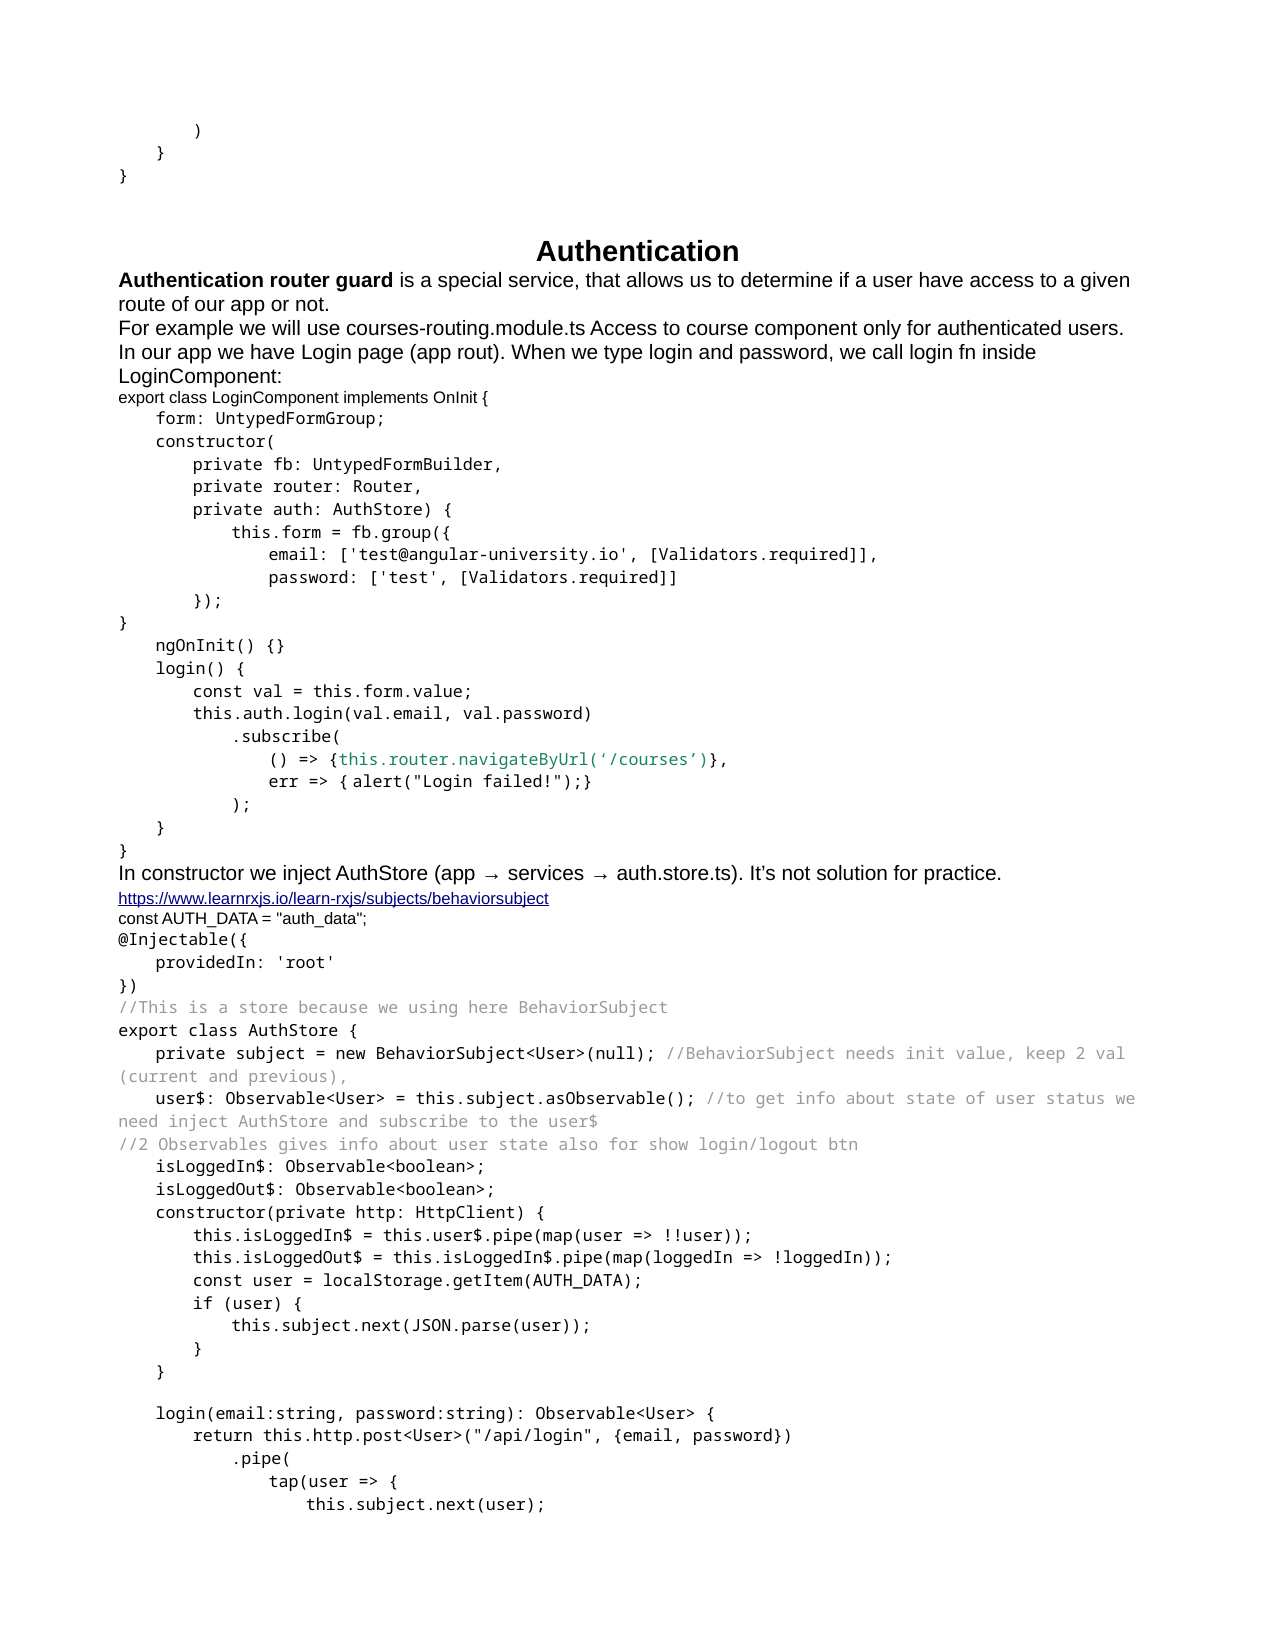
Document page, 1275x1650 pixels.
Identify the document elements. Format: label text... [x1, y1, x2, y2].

text //2 Observables gives info about user state also for show login/logout btn [118, 1132, 1157, 1155]
text private router: Router, [118, 475, 1157, 497]
text } [118, 141, 1157, 163]
text private fb: UntypedFormBuilder, [118, 452, 1157, 475]
text const val = this.form.value; [118, 679, 1157, 702]
text this.isLoggedOut$ = this.isLoggedIn$.pipe(map(loggedIn => !loggedIn)); [118, 1246, 1157, 1268]
text For example we will use courses-routing.module.ts Access to course component only for authenticated users. [118, 316, 1157, 339]
text export class AuthStore { [118, 1019, 1157, 1041]
text login() { [118, 656, 1157, 679]
text } [118, 815, 1157, 838]
text password: ['test', [Validators.required]] [118, 566, 1157, 588]
text export class LoginComponent implements OnInit { [118, 387, 1157, 407]
text form: UntypedFormGroup; [118, 407, 1157, 429]
text In constructor we inject AuthStore (app → services → auth.store.ts). It’s not solution for practice. [118, 861, 1157, 885]
text this.form = fb.group({ [118, 520, 1157, 543]
text ) [118, 118, 1157, 141]
text @Injectable({ [118, 928, 1157, 951]
text err => { alert("Login failed!");} [118, 770, 1157, 793]
text https://www.learnrxjs.io/learn-rxjs/subjects/behaviorsubject [118, 885, 1157, 909]
text constructor( [118, 429, 1157, 452]
text }) [118, 973, 1157, 996]
text } [118, 163, 1157, 186]
text isLoggedIn$: Observable<boolean>; [118, 1155, 1157, 1178]
text this.subject.next(JSON.parse(user)); [118, 1314, 1157, 1337]
text Authentication [118, 234, 1157, 268]
text tap(user => { [118, 1469, 1157, 1492]
text this.auth.login(val.email, val.password) [118, 702, 1157, 724]
text .pipe( [118, 1447, 1157, 1469]
text } [118, 1337, 1157, 1359]
text return this.http.post<User>("/api/login", {email, password}) [118, 1424, 1157, 1447]
text } [118, 838, 1157, 861]
text } [118, 611, 1157, 634]
text }); [118, 588, 1157, 611]
text login(email:string, password:string): Observable<User> { [118, 1401, 1157, 1424]
text const AUTH_DATA = "auth_data"; [118, 909, 1157, 928]
text user$: Observable<User> = this.subject.asObservable(); //to get info about state of user status we need inject AuthStore and subscribe to the user$ [118, 1087, 1157, 1132]
text private subject = new BehaviorSubject<User>(null); //BehaviorSubject needs init value, keep 2 val (current and previous), [118, 1041, 1157, 1087]
text In our app we have Login page (app rout). When we type login and password, we call login fn inside LoginComponent: [118, 339, 1157, 387]
text ); [118, 793, 1157, 815]
text const user = localStorage.getItem(AUTH_DATA); [118, 1268, 1157, 1291]
text () => {this.router.navigateByUrl(‘/courses’)}, [118, 747, 1157, 770]
text ngOnInit() {} [118, 634, 1157, 656]
text constructor(private http: HttpClient) { [118, 1200, 1157, 1223]
text this.isLoggedIn$ = this.user$.pipe(map(user => !!user)); [118, 1223, 1157, 1246]
text .subscribe( [118, 724, 1157, 747]
text private auth: AuthStore) { [118, 497, 1157, 520]
text } [118, 1359, 1157, 1382]
text //This is a store because we using here BehaviorSubject [118, 996, 1157, 1019]
text this.subject.next(user); [118, 1492, 1157, 1515]
text Authentication router guard is a special service, that allows us to determine if a user have access to a given route of our app or not. [118, 268, 1157, 316]
text isLoggedOut$: Observable<boolean>; [118, 1178, 1157, 1200]
text if (user) { [118, 1291, 1157, 1314]
text email: ['test@angular-university.io', [Validators.required]], [118, 543, 1157, 566]
text providedIn: 'root' [118, 951, 1157, 973]
